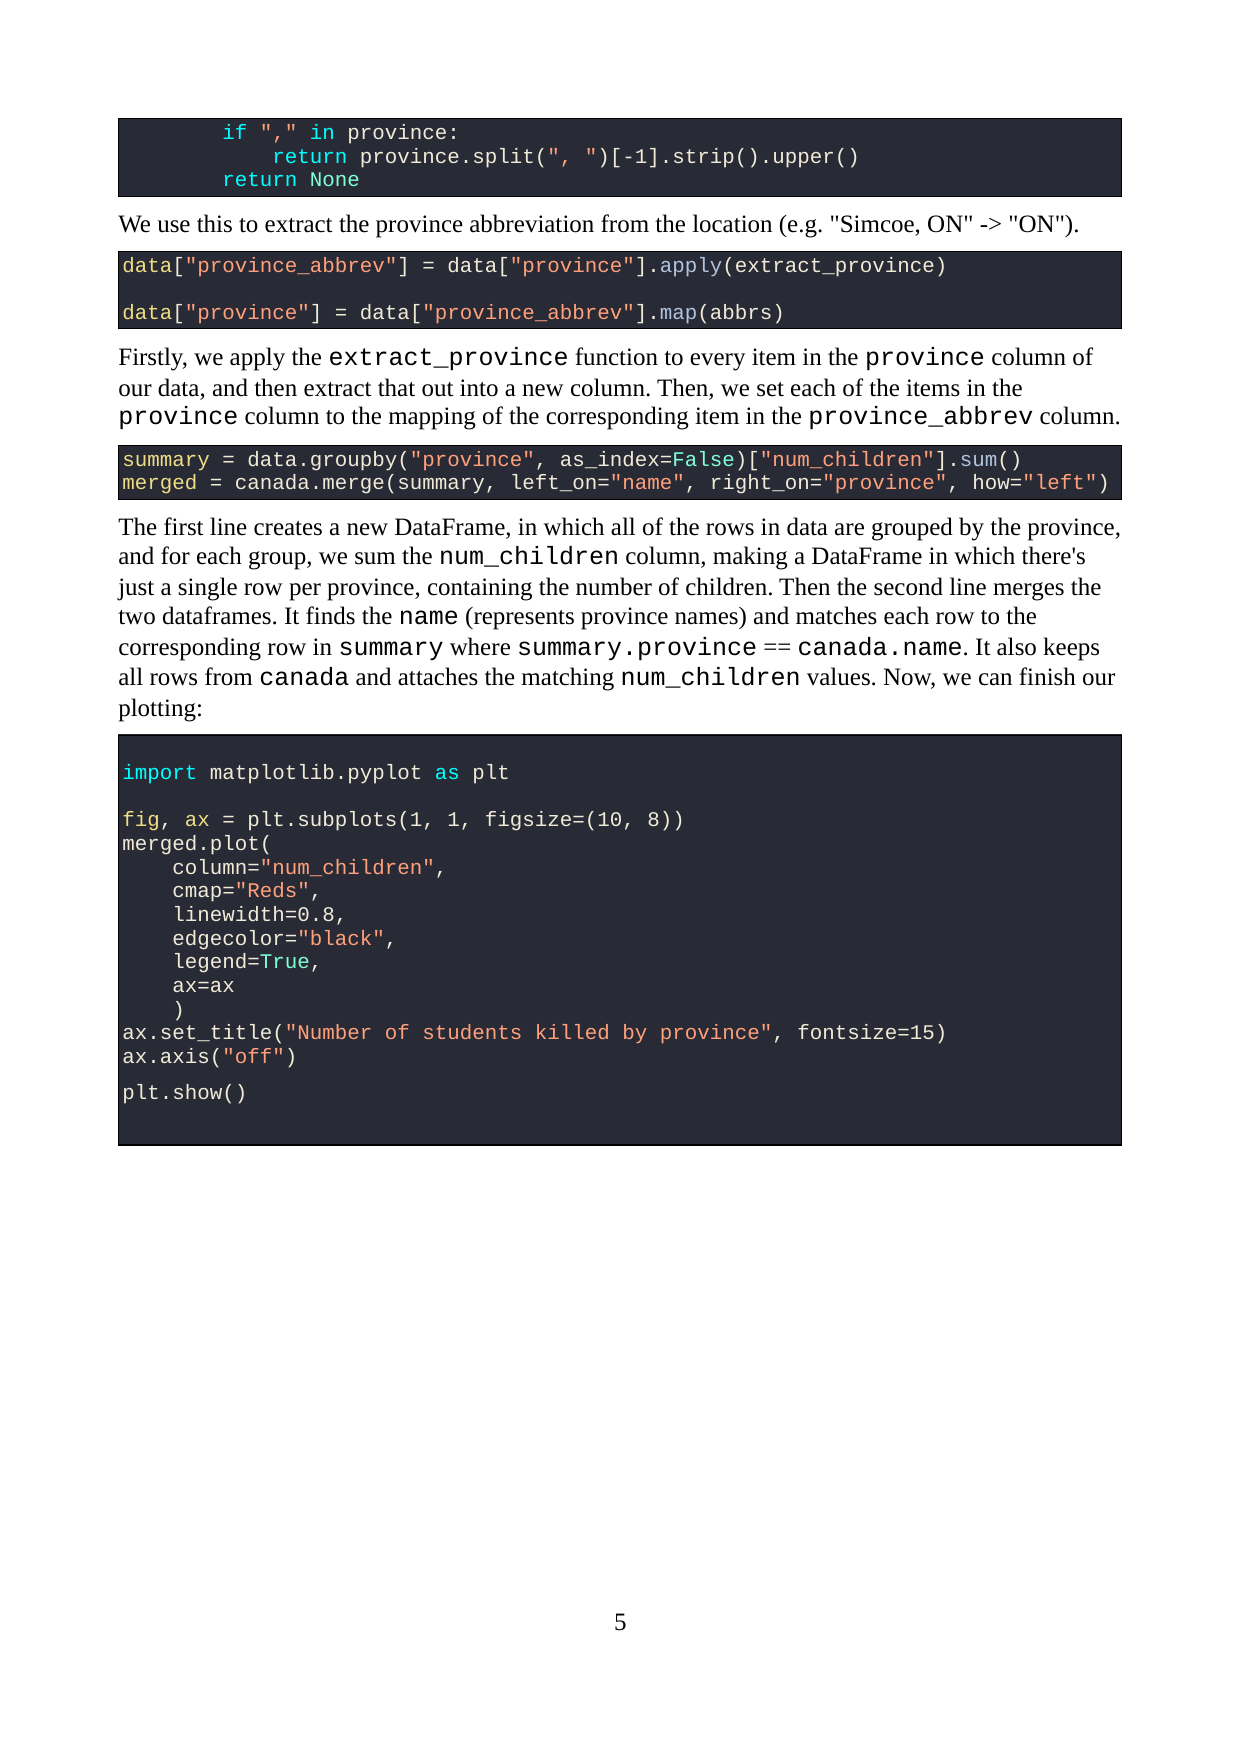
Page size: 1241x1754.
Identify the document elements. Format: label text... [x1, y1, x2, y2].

text merged = canada.merge(summary, left_on="name", right_on="province", how="left") [119, 468, 1121, 499]
text if "," in province: [119, 119, 1121, 142]
text We use this to extract the province abbreviation from the location (e.g. "Simcoe, ON" -> "ON"). [118, 209, 1122, 238]
text return province.split(", ")[-1].strip().upper() [119, 142, 1121, 165]
text data["province_abbrev"] = data["province"].apply(extract_province) [119, 252, 1121, 274]
text legend=True, [119, 947, 1121, 971]
text data["province"] = data["province_abbrev"].map(abbrs) [119, 298, 1121, 328]
text linewidth=0.8, [119, 900, 1121, 924]
text The first line creates a new DataFrame, in which all of the rows in data are grouped by the province, and for each group, we sum the num_children column, making a DataFrame in which there's just a single row per province, containing the number of children. Then the second line merges the two dataframes. It finds the name (represents province names) and matches each row to the corresponding row in summary where summary.province == canada.name. It also keeps all rows from canada and attaches the matching num_children values. Now, we can finish our plotting: [118, 512, 1122, 722]
text summary = data.groupby("province", as_index=False)["num_children"].sum() [119, 446, 1121, 468]
text edgecolor="black", [119, 924, 1121, 947]
text import matplotlib.pyplot as plt [119, 758, 1121, 782]
text fig, ax = plt.subplots(1, 1, figsize=(10, 8)) [119, 805, 1121, 829]
text ) [119, 994, 1121, 1018]
text ax.axis("off") [119, 1042, 1121, 1069]
text ax=ax [119, 971, 1121, 994]
text Firstly, we apply the extract_province function to every item in the province column of our data, and then extract that out into a new column. Then, we set each of the items in the province column to the mapping of the corresponding item in the province_abbrev column. [118, 342, 1122, 432]
text merged.plot( [119, 829, 1121, 853]
text plt.show() [119, 1078, 1121, 1106]
text ax.set_title("Number of students killed by province", fontsize=15) [119, 1018, 1121, 1042]
text column="num_children", [119, 853, 1121, 876]
text return None [119, 165, 1121, 196]
text cmap="Reds", [119, 876, 1121, 900]
